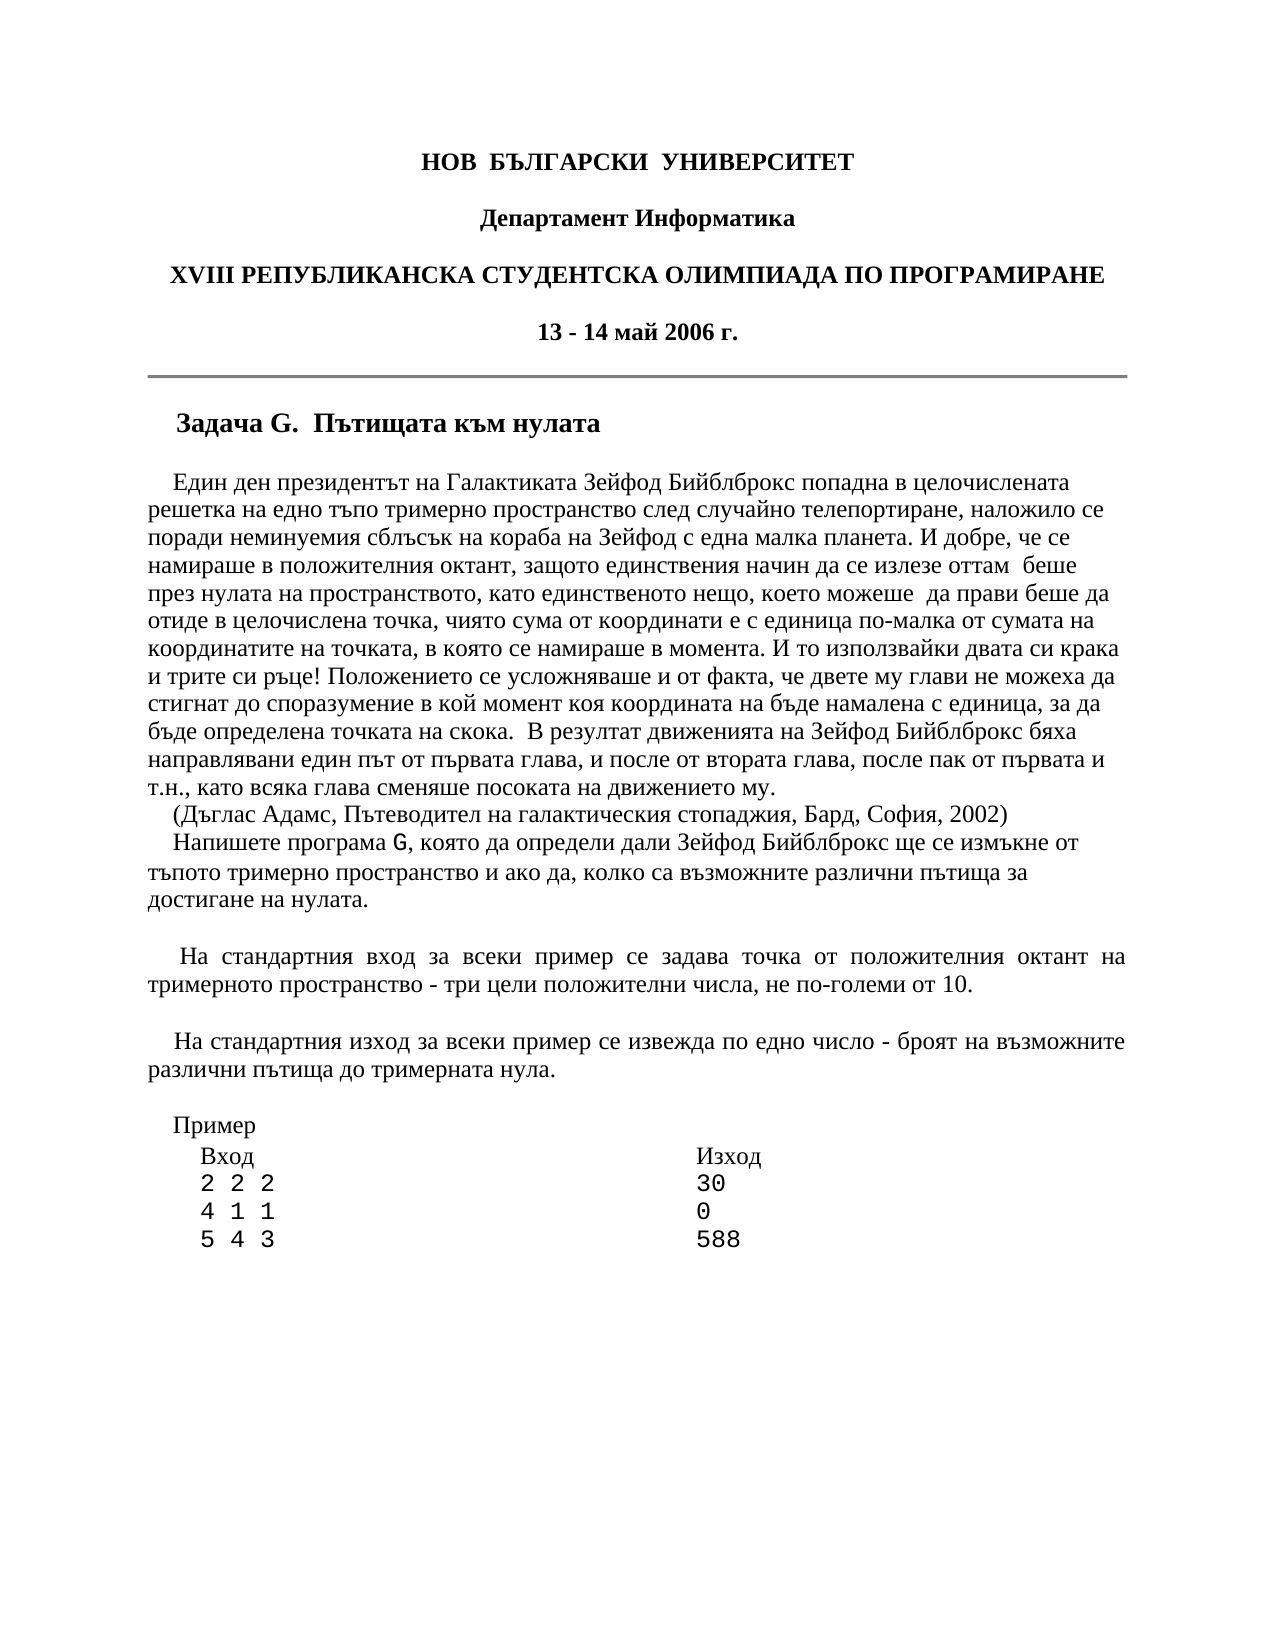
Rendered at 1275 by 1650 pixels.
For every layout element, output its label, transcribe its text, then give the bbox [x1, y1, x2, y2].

text Департамент Информатика [148, 204, 1127, 232]
table_header [141, 1139, 197, 1258]
text Пример [148, 1112, 1127, 1139]
text XVIIІ РЕПУБЛИКАНСКА СТУДЕНТСКА ОЛИМПИАДА ПО ПРОГРАМИРАНЕ [148, 261, 1127, 289]
text На стандартния изход за всеки пример се извежда по едно число - броят на възможните различни пътища до тримерната нула. [148, 1027, 1127, 1082]
text 13 - 14 май 2006 г. [148, 318, 1127, 346]
subtitle Задача G. Пътищата към нулата [148, 407, 1127, 439]
text На стандартния вход за всеки пример се задава точка от положителния октант на тримерното пространство - три цели положителни числа, не по-големи от 10. [148, 942, 1127, 998]
text Един ден президентът на Галактиката Зейфод Бийблброкс попадна в целочислената решетка на едно тъпо тримерно пространство след случайно телепортиране, наложило се поради неминуемия сблъсък на кораба на Зейфод с една малка планета. И добре, че се намираше в положителния октант, защото единствения начин да се излезе оттам беше през нулата на пространството, като единственото нещо, което можеше да прави беше да отиде в целочислена точка, чиято сума от координати е с единица по-малка от сумата на координатите на точката, в която се намираше в момента. И то използвайки двата си крака и трите си ръце! Положението се усложняваше и от факта, че двете му глави не можеха да стигнат до споразумение в кой момент коя координата на бъде намалена с единица, за да бъде определена точката на скока. В резултат движенията на Зейфод Бийблброкс бяха направлявани един път от първата глава, и после от втората глава, после пак от първата и т.н., като всяка глава сменяше посоката на движението му. (Дъглас Адамс, Пътеводител на галактическия стопаджия, Бард, София, 2002) Напишете програма G, която да определи дали Зейфод Бийблброкс ще се измъкне от тъпото тримерно пространство и ако да, колко са възможните различни пътища за достигане на нулата. [148, 468, 1127, 913]
text НОВ БЪЛГАРСКИ УНИВЕРСИТЕТ [148, 148, 1127, 175]
table_header Изход 30 0 588 [693, 1139, 1134, 1258]
table_header Вход 2 2 2 4 1 1 5 4 3 [197, 1139, 693, 1258]
